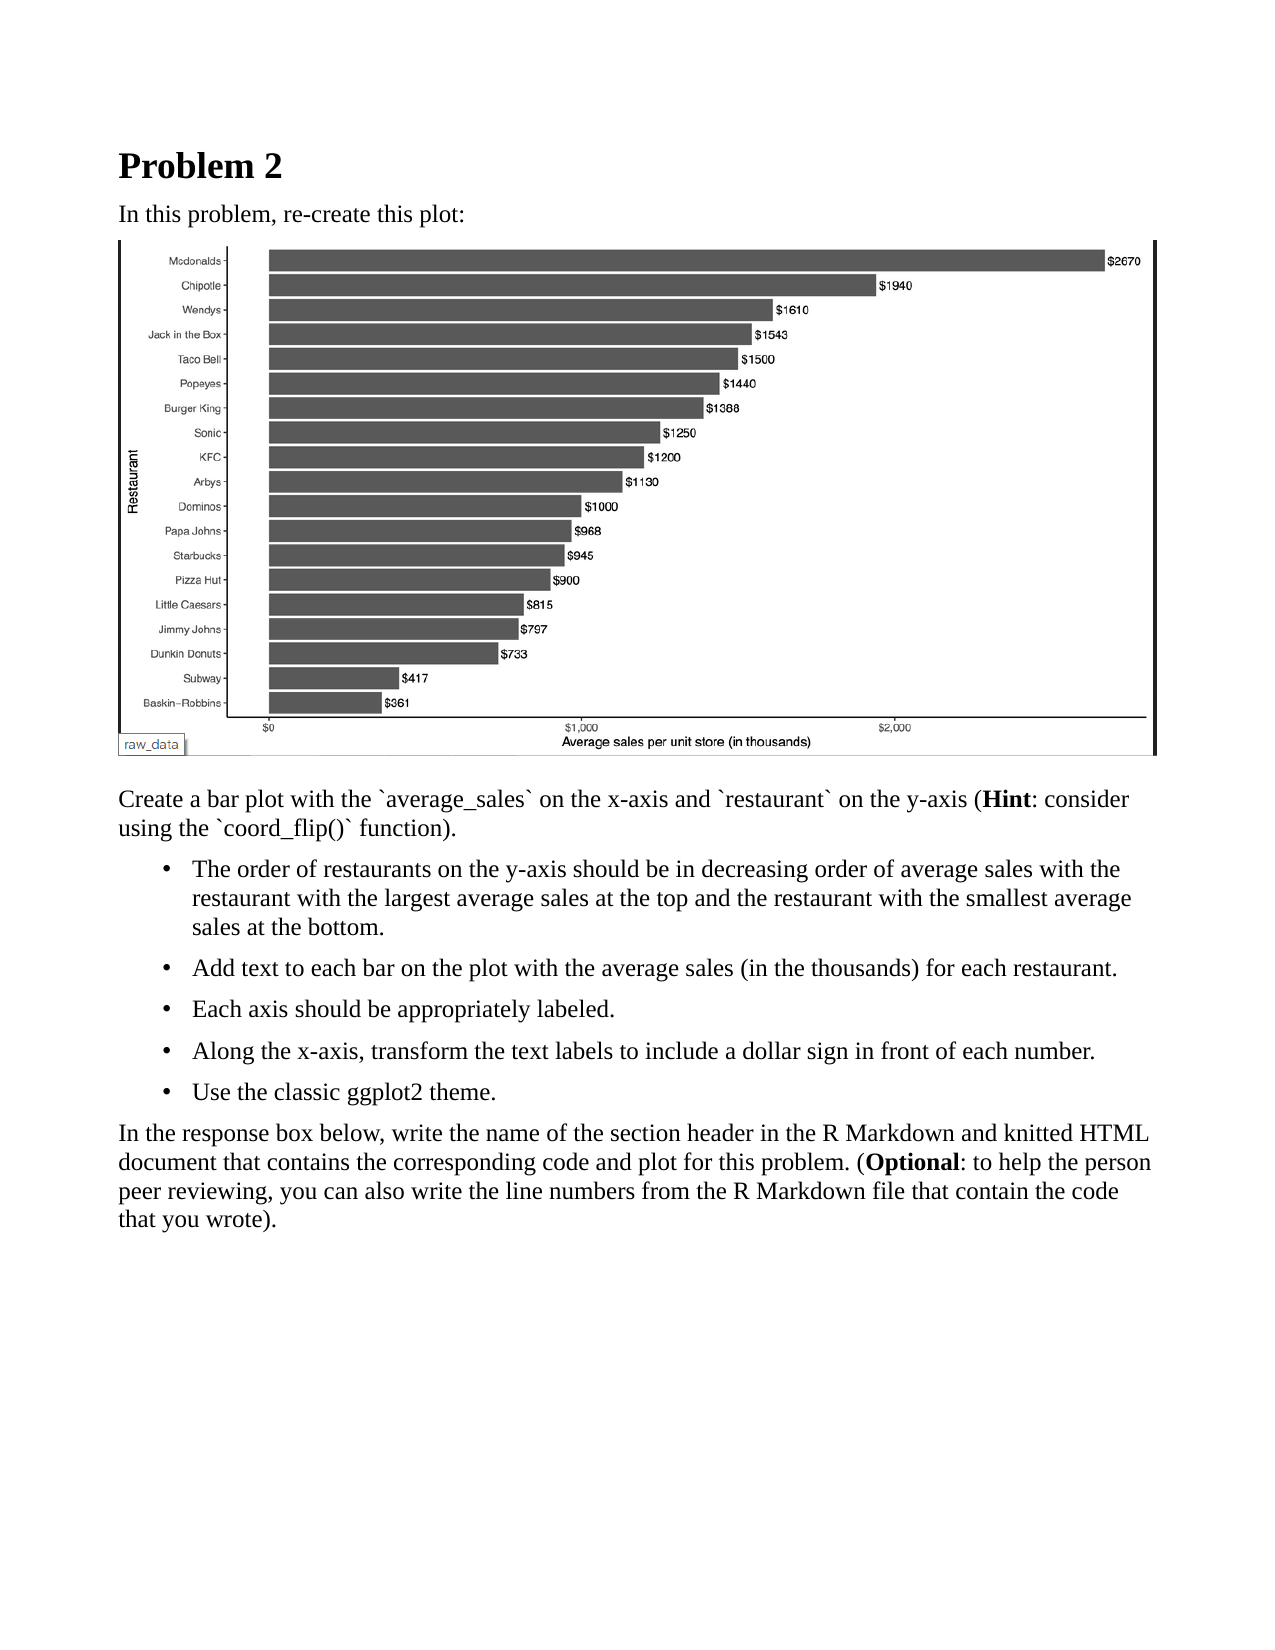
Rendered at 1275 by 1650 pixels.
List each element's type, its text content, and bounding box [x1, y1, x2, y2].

picture [118, 240, 1157, 756]
text In the response box below, write the name of the section header in the R Markdown and knitted HTML document that contains the corresponding code and plot for this problem. (Optional: to help the person peer reviewing, you can also write the line numbers from the R Markdown file that contain the code that you wrote). [118, 1118, 1157, 1233]
list The order of restaurants on the y-axis should be in decreasing order of average sales with the restaurant with the largest average sales at the top and the restaurant with the smallest average sales at the bottom. [162, 854, 1157, 941]
list Each axis should be appropriately labeled. [162, 994, 1157, 1023]
list Use the classic ggplot2 theme. [162, 1077, 1157, 1106]
list Add text to each bar on the plot with the average sales (in the thousands) for each restaurant. [162, 953, 1157, 982]
subtitle Problem 2 [118, 143, 1157, 186]
list Along the x-axis, transform the text labels to include a dollar sign in front of each number. [162, 1036, 1157, 1064]
text Create a bar plot with the `average_sales` on the x-axis and `restaurant` on the y-axis (Hint: consider using the `coord_flip()` function). [118, 784, 1157, 842]
text In this problem, re-create this plot: [118, 199, 1157, 227]
